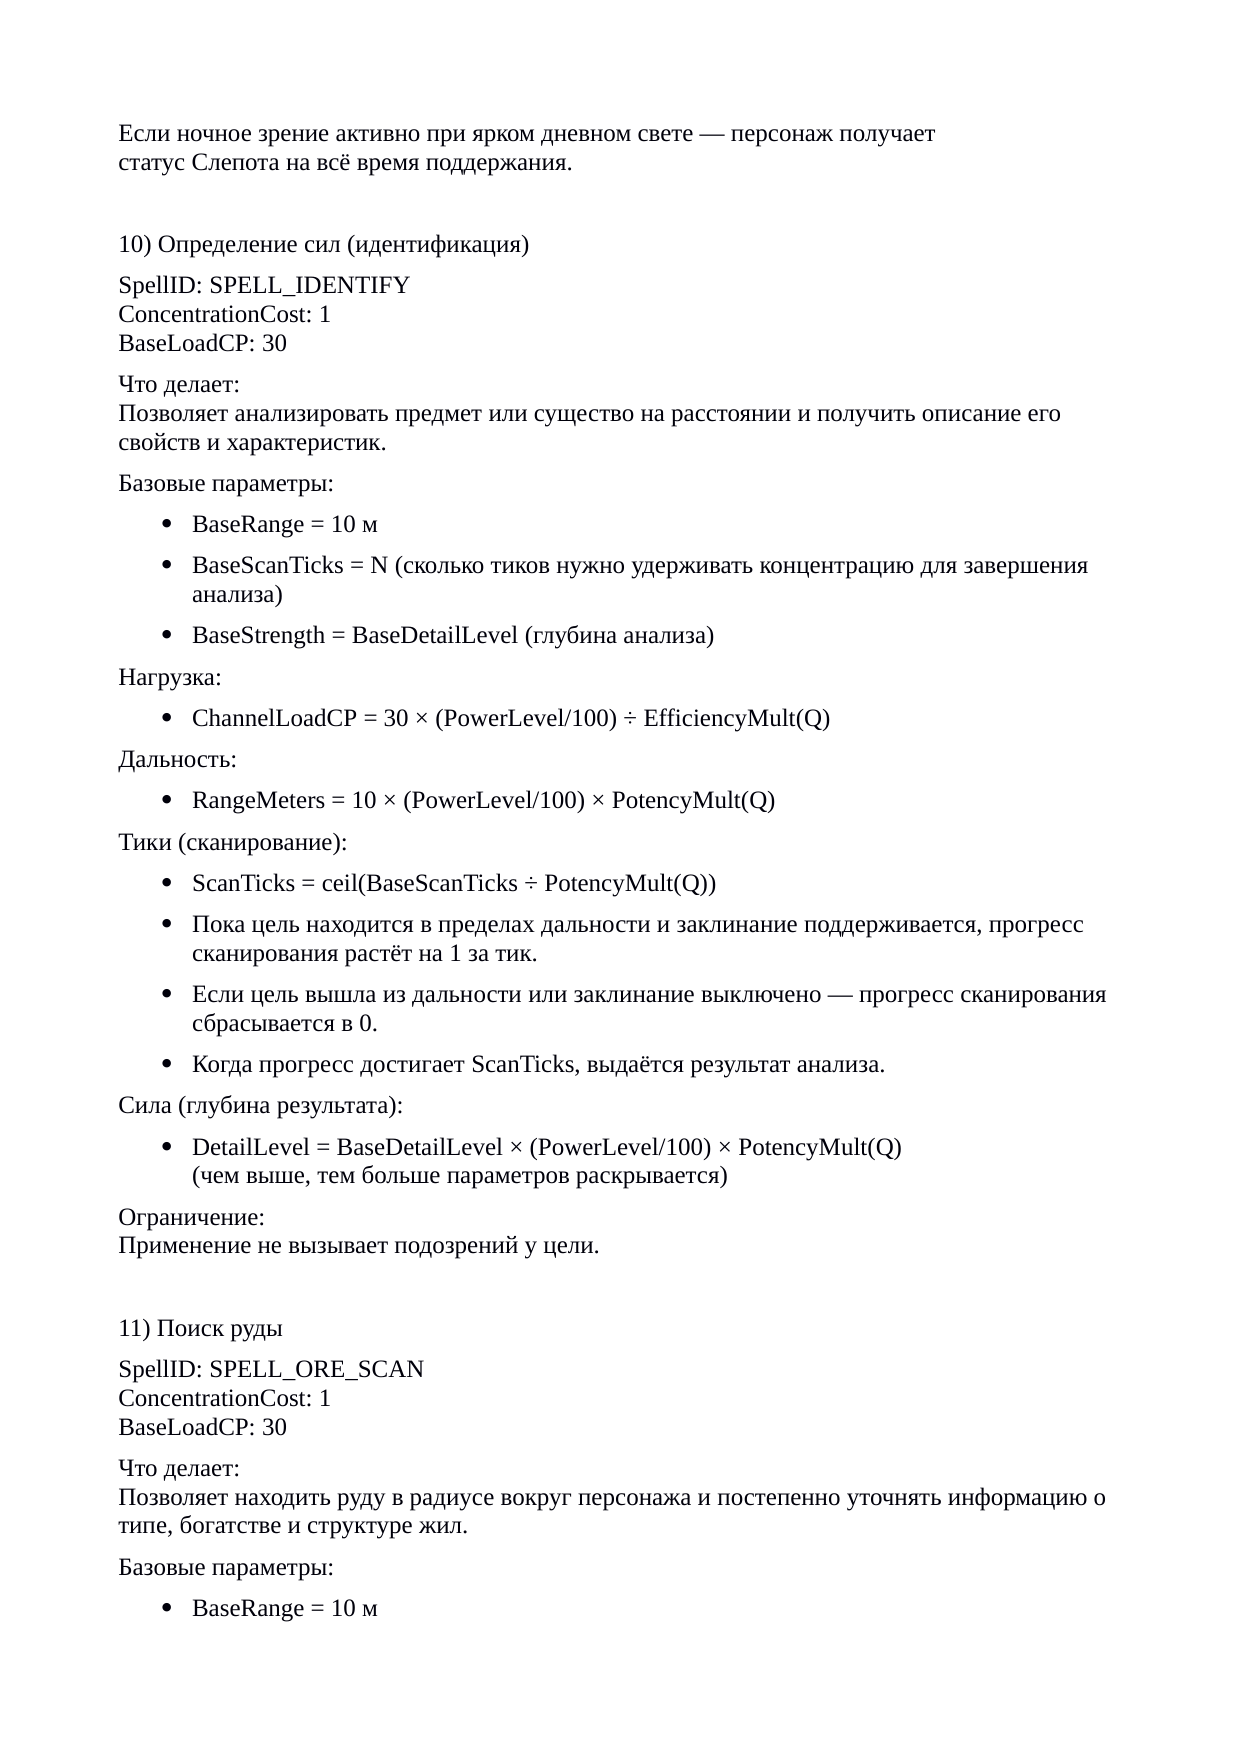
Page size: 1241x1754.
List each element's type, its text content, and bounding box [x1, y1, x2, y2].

text Дальность: [118, 744, 1122, 773]
text Если ночное зрение активно при ярком дневном свете — персонаж получает статус Слепота на всё время поддержания. [118, 118, 1122, 176]
text 11) Поиск руды [118, 1313, 1122, 1342]
list BaseRange = 10 м [162, 509, 1122, 538]
text 10) Определение сил (идентификация) [118, 229, 1122, 258]
text Базовые параметры: [118, 1552, 1122, 1581]
list ChannelLoadCP = 30 × (PowerLevel/100) ÷ EfficiencyMult(Q) [162, 703, 1122, 732]
text SpellID: SPELL_ORE_SCAN ConcentrationCost: 1 BaseLoadCP: 30 [118, 1354, 1122, 1441]
list Если цель вышла из дальности или заклинание выключено — прогресс сканирования сбрасывается в 0. [162, 979, 1122, 1037]
list BaseScanTicks = N (сколько тиков нужно удерживать концентрацию для завершения анализа) [162, 551, 1122, 608]
list Когда прогресс достигает ScanTicks, выдаётся результат анализа. [162, 1049, 1122, 1078]
text Что делает: Позволяет анализировать предмет или существо на расстоянии и получить описание его свойств и характеристик. [118, 369, 1122, 456]
text Тики (сканирование): [118, 827, 1122, 856]
list Пока цель находится в пределах дальности и заклинание поддерживается, прогресс сканирования растёт на 1 за тик. [162, 909, 1122, 967]
list RangeMeters = 10 × (PowerLevel/100) × PotencyMult(Q) [162, 786, 1122, 814]
text Сила (глубина результата): [118, 1091, 1122, 1119]
text Ограничение: Применение не вызывает подозрений у цели. [118, 1202, 1122, 1259]
text Нагрузка: [118, 662, 1122, 691]
list DetailLevel = BaseDetailLevel × (PowerLevel/100) × PotencyMult(Q) (чем выше, тем больше параметров раскрывается) [162, 1132, 1122, 1189]
text Базовые параметры: [118, 468, 1122, 497]
text Что делает: Позволяет находить руду в радиусе вокруг персонажа и постепенно уточнять информацию о типе, богатстве и структуре жил. [118, 1453, 1122, 1539]
list ScanTicks = ceil(BaseScanTicks ÷ PotencyMult(Q)) [162, 868, 1122, 897]
text SpellID: SPELL_IDENTIFY ConcentrationCost: 1 BaseLoadCP: 30 [118, 271, 1122, 357]
list BaseStrength = BaseDetailLevel (глубина анализа) [162, 621, 1122, 649]
list BaseRange = 10 м [162, 1593, 1122, 1622]
